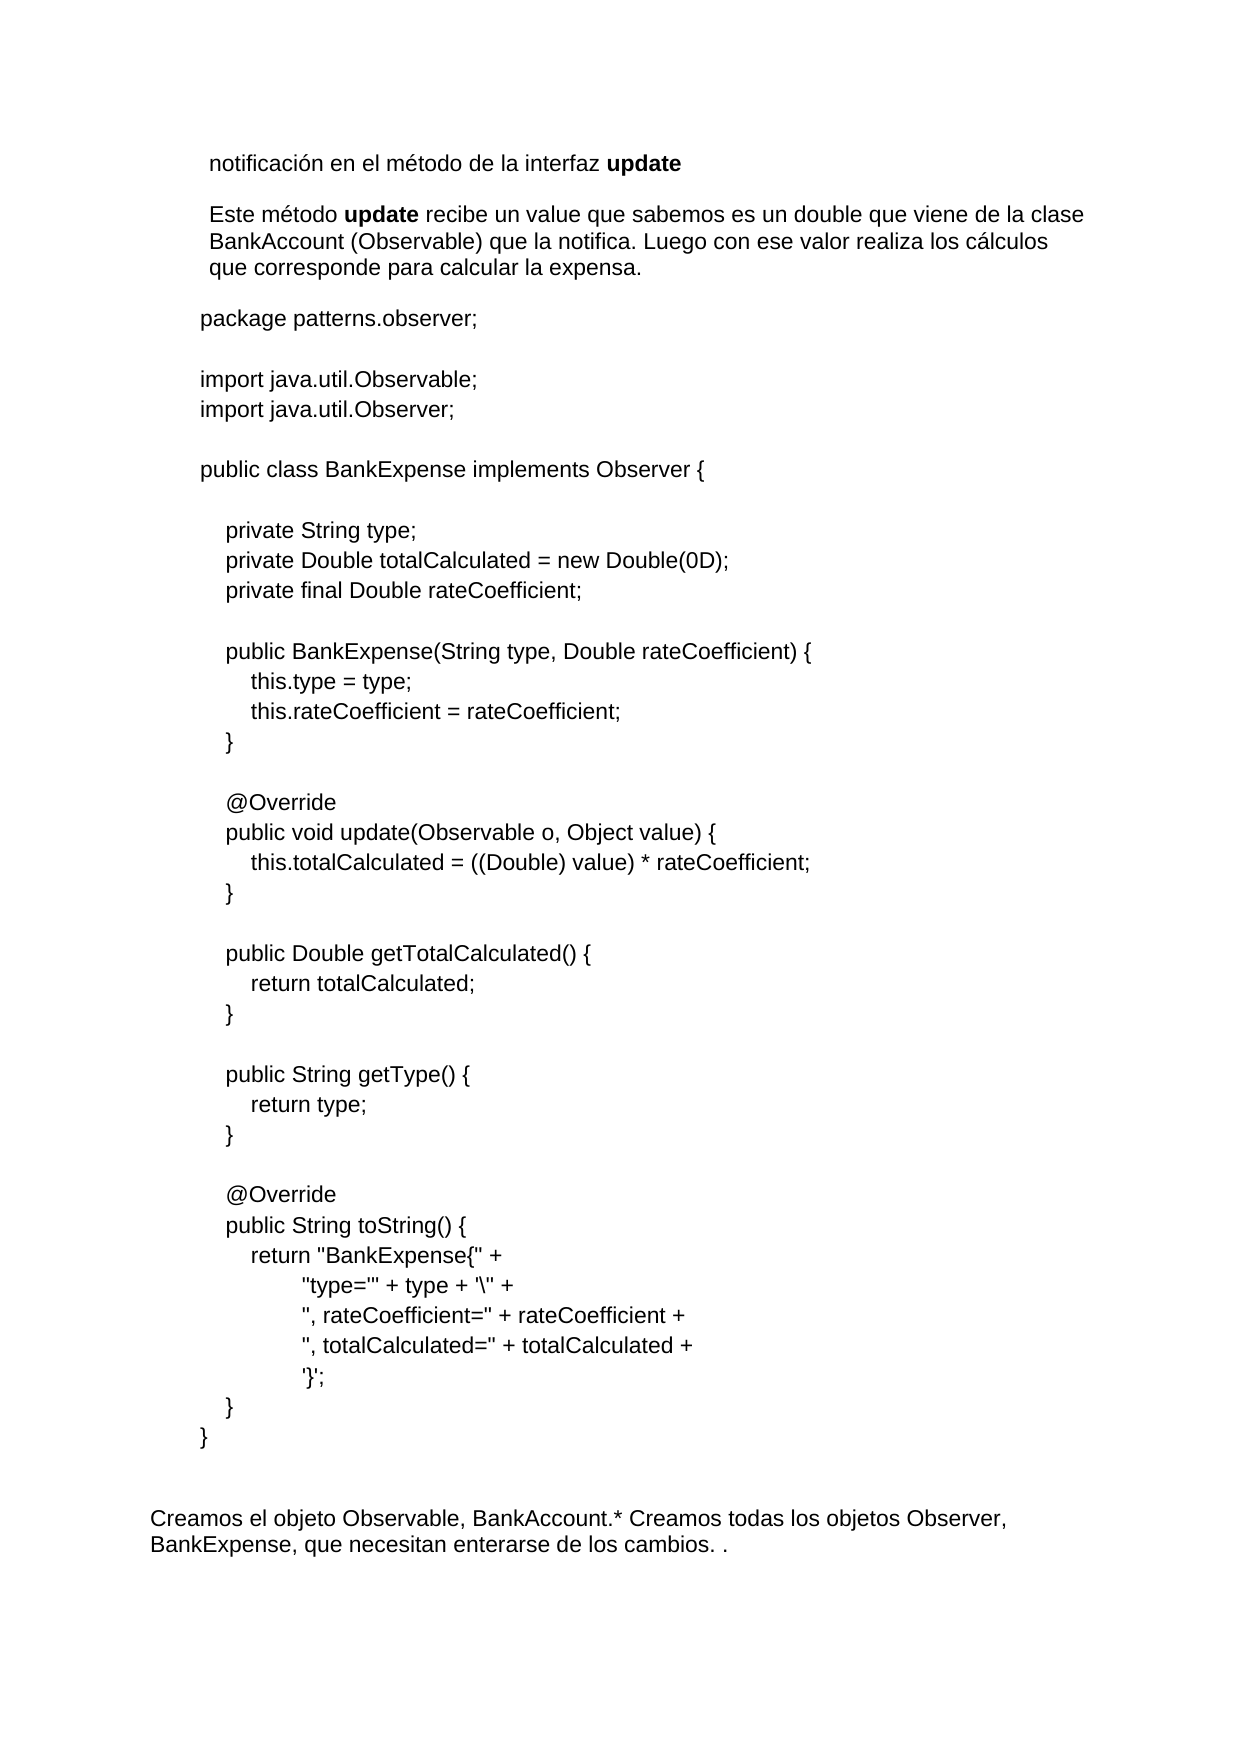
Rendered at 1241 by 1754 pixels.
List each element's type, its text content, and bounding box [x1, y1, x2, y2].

text Este método update recibe un value que sabemos es un double que viene de la clase BankAccount (Observable) que la notifica. Luego con ese valor realiza los cálculos que corresponde para calcular la expensa. [209, 201, 1090, 280]
table_header [150, 305, 200, 1480]
text notificación en el método de la interfaz update [209, 150, 1090, 176]
table_header package patterns.observer; import java.util.Observable; import java.util.Observer; public class BankExpense implements Observer { private String type; private Double totalCalculated = new Double(0D); private final Double rateCoefficient; public BankExpense(String type, Double rateCoefficient) { this.type = type; this.rateCoefficient = rateCoefficient; } @Override public void update(Observable o, Object value) { this.totalCalculated = ((Double) value) * rateCoefficient; } public Double getTotalCalculated() { return totalCalculated; } public String getType() { return type; } @Override public String toString() { return "BankExpense{" + "type='" + type + '\'' + ", rateCoefficient=" + rateCoefficient + ", totalCalculated=" + totalCalculated + '}'; } } [200, 305, 1025, 1480]
text Creamos el objeto Observable, BankAccount.* Creamos todas los objetos Observer, BankExpense, que necesitan enterarse de los cambios. . [150, 1505, 1090, 1557]
